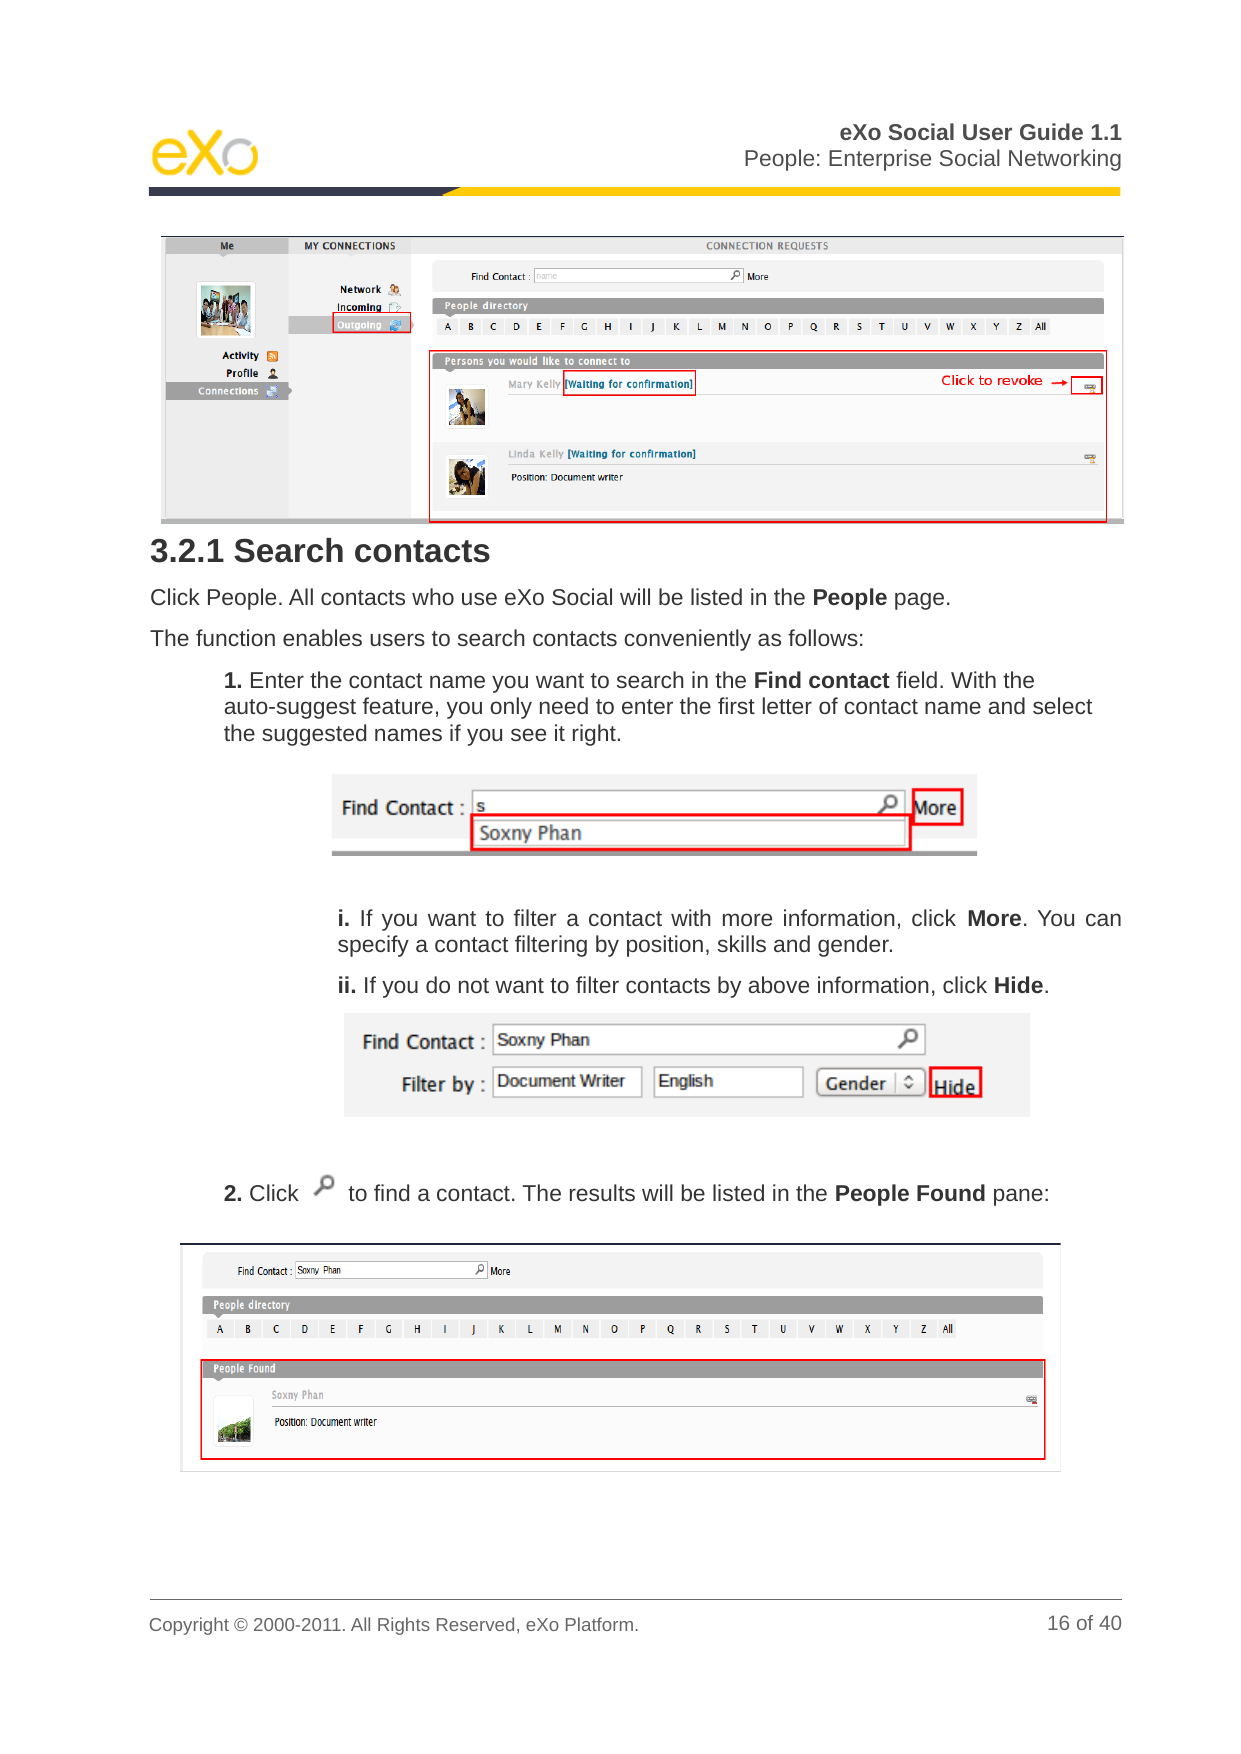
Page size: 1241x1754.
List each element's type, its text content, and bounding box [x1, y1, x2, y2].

picture [331, 768, 978, 856]
text Click People. All contacts who use eXo Social will be listed in the People page. [76, 584, 1122, 610]
list i. If you want to filter a contact with more information, click More. You can specify a contact filtering by position, skills and gender. [300, 905, 1122, 957]
picture [344, 1013, 1030, 1117]
picture [180, 1243, 1061, 1472]
picture [148, 187, 1121, 196]
list ii. If you do not want to filter contacts by above information, click Hide. [300, 972, 1122, 999]
subtitle Search contacts [150, 223, 1122, 569]
list 2. Click to find a contact. The results will be listed in the People Found pane: [186, 1165, 1122, 1208]
picture [152, 129, 259, 176]
text 1. Enter the contact name you want to search in the Find contact field. With the auto-suggest feature, you only need to enter the first letter of contact name and select the suggested names if you see it right. [76, 667, 1122, 746]
picture [306, 1172, 335, 1201]
text The function enables users to search contacts conveniently as follows: [76, 625, 1122, 652]
picture [161, 236, 1125, 524]
